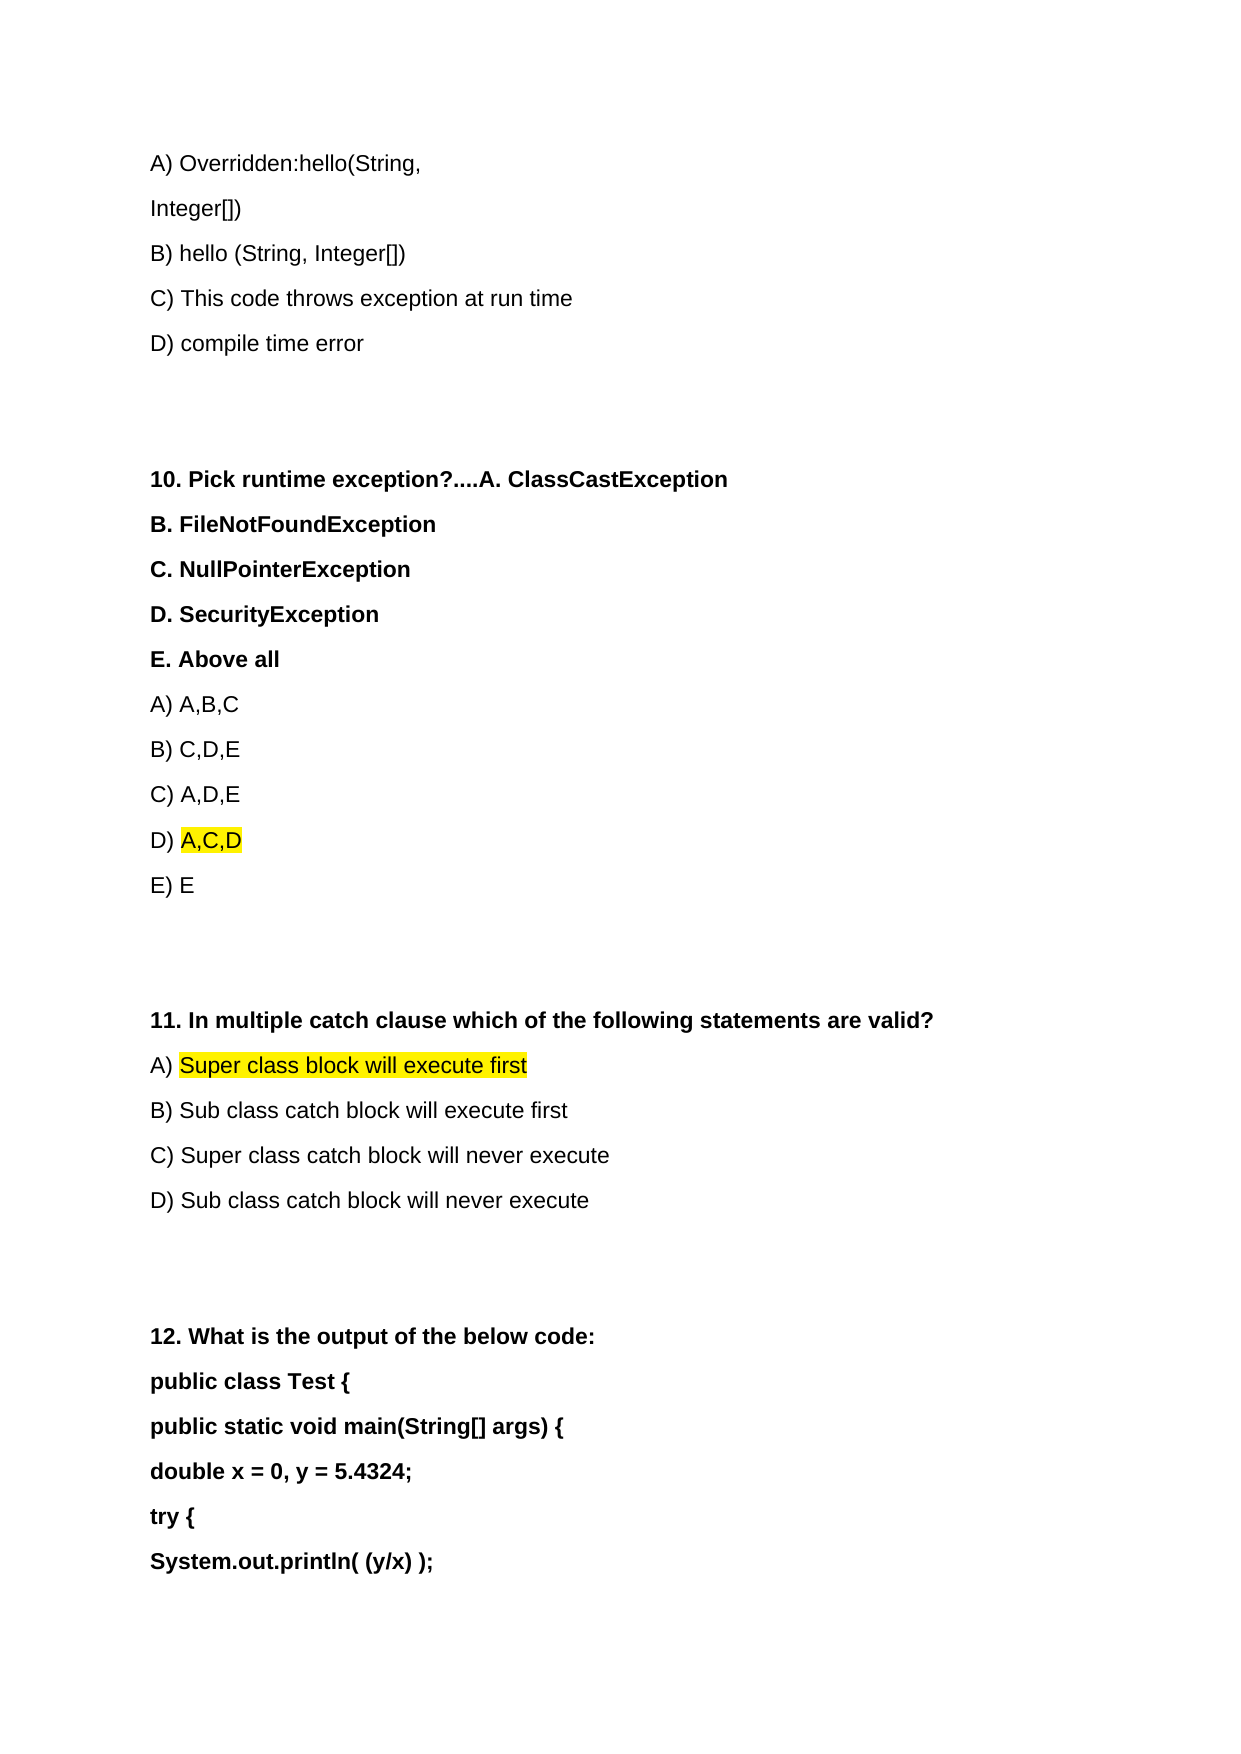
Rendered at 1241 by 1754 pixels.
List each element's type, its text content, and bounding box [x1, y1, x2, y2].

text 12. What is the output of the below code: [150, 1323, 1090, 1349]
text D) Sub class catch block will never execute [150, 1187, 1090, 1214]
text A) Super class block will execute first [150, 1052, 1090, 1078]
text double x = 0, y = 5.4324; [150, 1458, 1090, 1484]
text 10. Pick runtime exception?....A. ClassCastException [150, 466, 1090, 492]
text D) A,C,D [150, 827, 1090, 853]
text B) hello (String, Integer[]) [150, 240, 1090, 267]
text D. SecurityException [150, 601, 1090, 627]
text E. Above all [150, 646, 1090, 672]
text try { [150, 1503, 1090, 1529]
text D) compile time error [150, 330, 1090, 357]
text C. NullPointerException [150, 556, 1090, 582]
text public class Test { [150, 1368, 1090, 1394]
text B. FileNotFoundException [150, 511, 1090, 537]
text C) A,D,E [150, 781, 1090, 808]
text B) C,D,E [150, 736, 1090, 763]
text Integer[]) [150, 195, 1090, 221]
text C) This code throws exception at run time [150, 285, 1090, 312]
text 11. In multiple catch clause which of the following statements are valid? [150, 1007, 1090, 1033]
text E) E [150, 872, 1090, 898]
text public static void main(String[] args) { [150, 1413, 1090, 1439]
text A) A,B,C [150, 691, 1090, 718]
text System.out.println( (y/x) ); [150, 1548, 1090, 1574]
text C) Super class catch block will never execute [150, 1142, 1090, 1169]
text A) Overridden:hello(String, [150, 150, 1090, 176]
text B) Sub class catch block will execute first [150, 1097, 1090, 1123]
